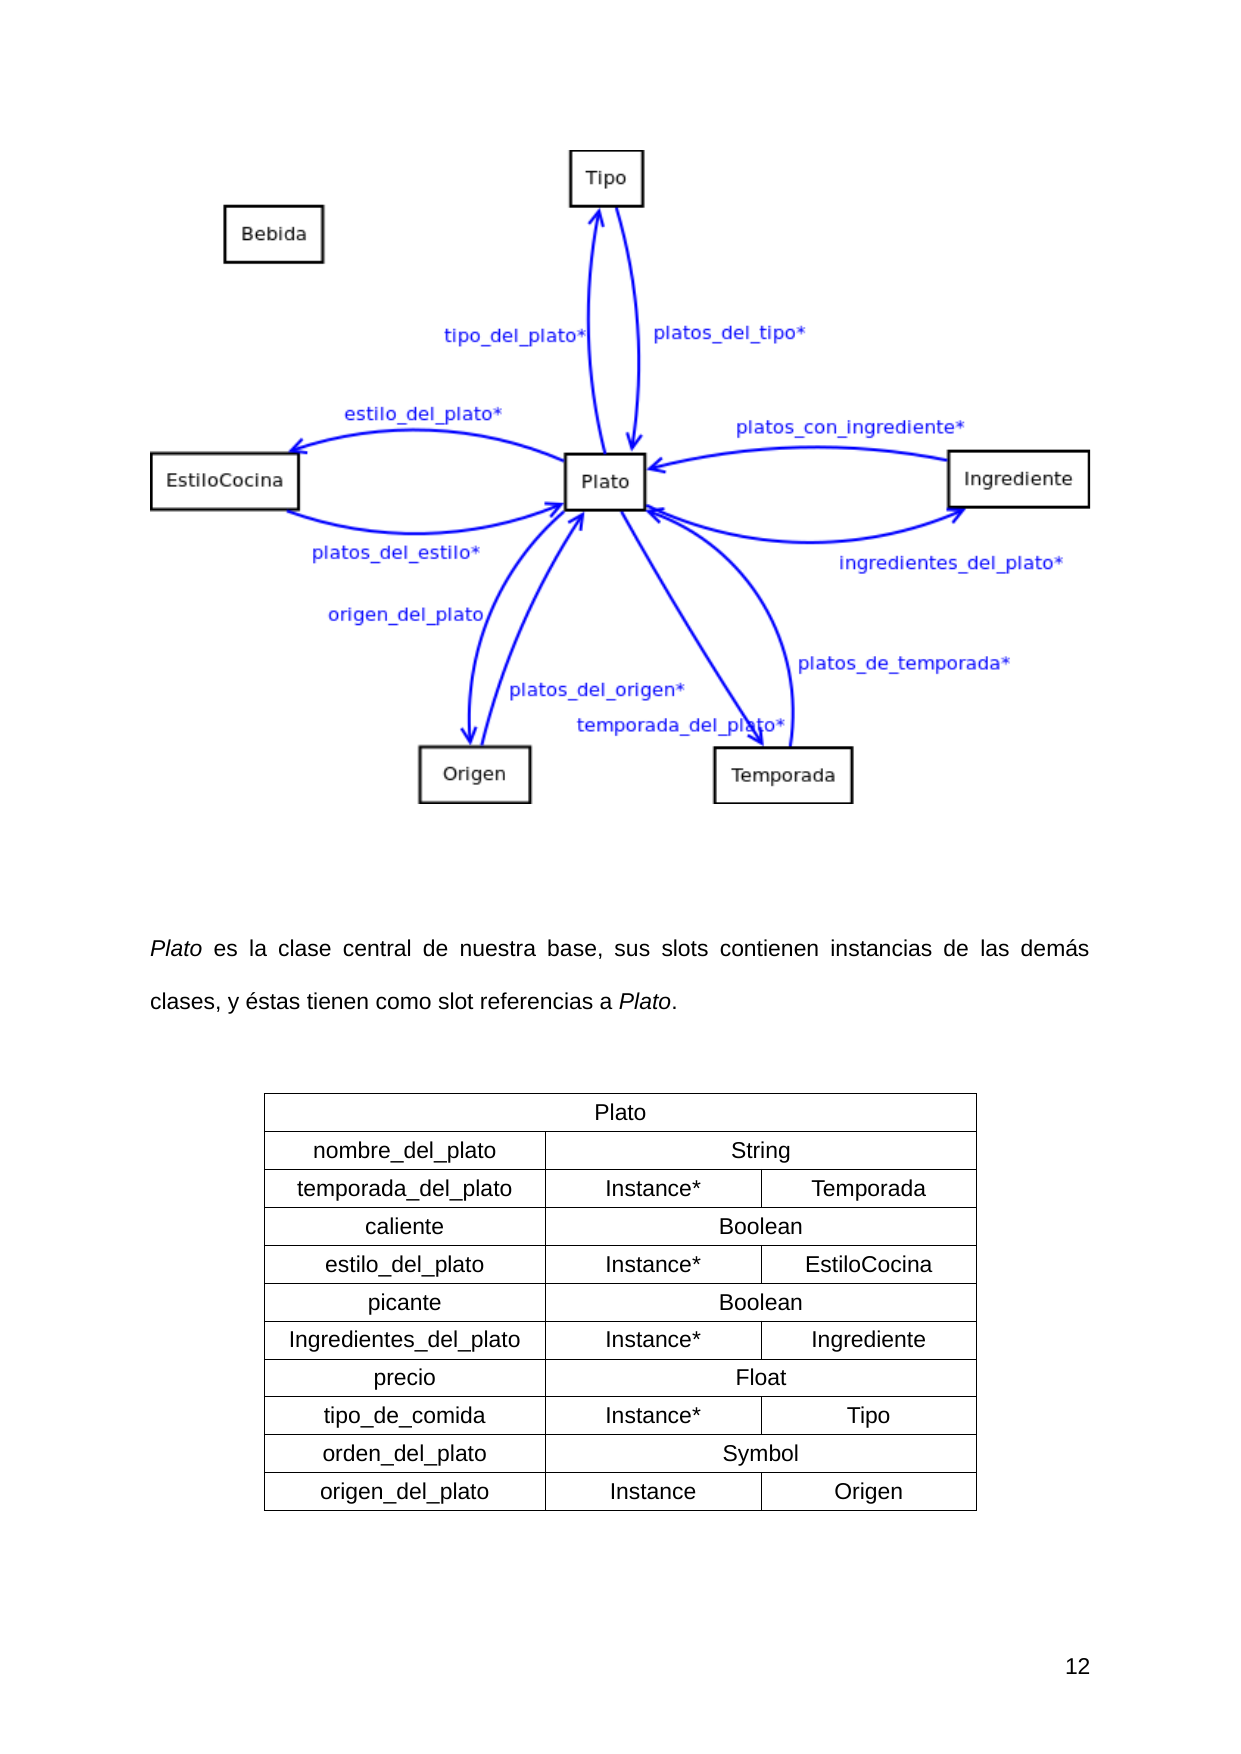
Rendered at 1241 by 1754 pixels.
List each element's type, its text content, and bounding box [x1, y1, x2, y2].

table_cell Instance* [546, 1322, 761, 1358]
table_cell origen_del_plato [265, 1473, 545, 1510]
table_cell Boolean [546, 1284, 976, 1321]
table_cell Instance* [546, 1246, 761, 1283]
table_cell tipo_de_comida [265, 1397, 545, 1434]
text Plato es la clase central de nuestra base, sus slots contienen instancias de las demás clases, y éstas tienen como slot referencias a Plato. [150, 935, 1090, 1014]
table_cell Temporada [762, 1170, 976, 1207]
table_cell EstiloCocina [762, 1246, 976, 1283]
picture [150, 150, 1091, 804]
table_cell Instance [546, 1473, 761, 1510]
table_cell Symbol [546, 1435, 976, 1472]
table_cell Ingredientes_del_plato [265, 1322, 545, 1358]
table_cell Boolean [546, 1208, 976, 1245]
table_cell picante [265, 1284, 545, 1321]
table_cell Instance* [546, 1397, 761, 1434]
table_cell Tipo [762, 1397, 976, 1434]
table_cell estilo_del_plato [265, 1246, 545, 1283]
table_cell nombre_del_plato [265, 1132, 545, 1169]
table_cell Origen [762, 1473, 976, 1510]
table_cell orden_del_plato [265, 1435, 545, 1472]
table_cell Instance* [546, 1170, 761, 1207]
table_cell Float [546, 1360, 976, 1396]
table_cell Ingrediente [762, 1322, 976, 1358]
table_cell String [546, 1132, 976, 1169]
table_cell caliente [265, 1208, 545, 1245]
table_cell temporada_del_plato [265, 1170, 545, 1207]
table_header Plato [265, 1094, 976, 1131]
table_cell precio [265, 1360, 545, 1396]
